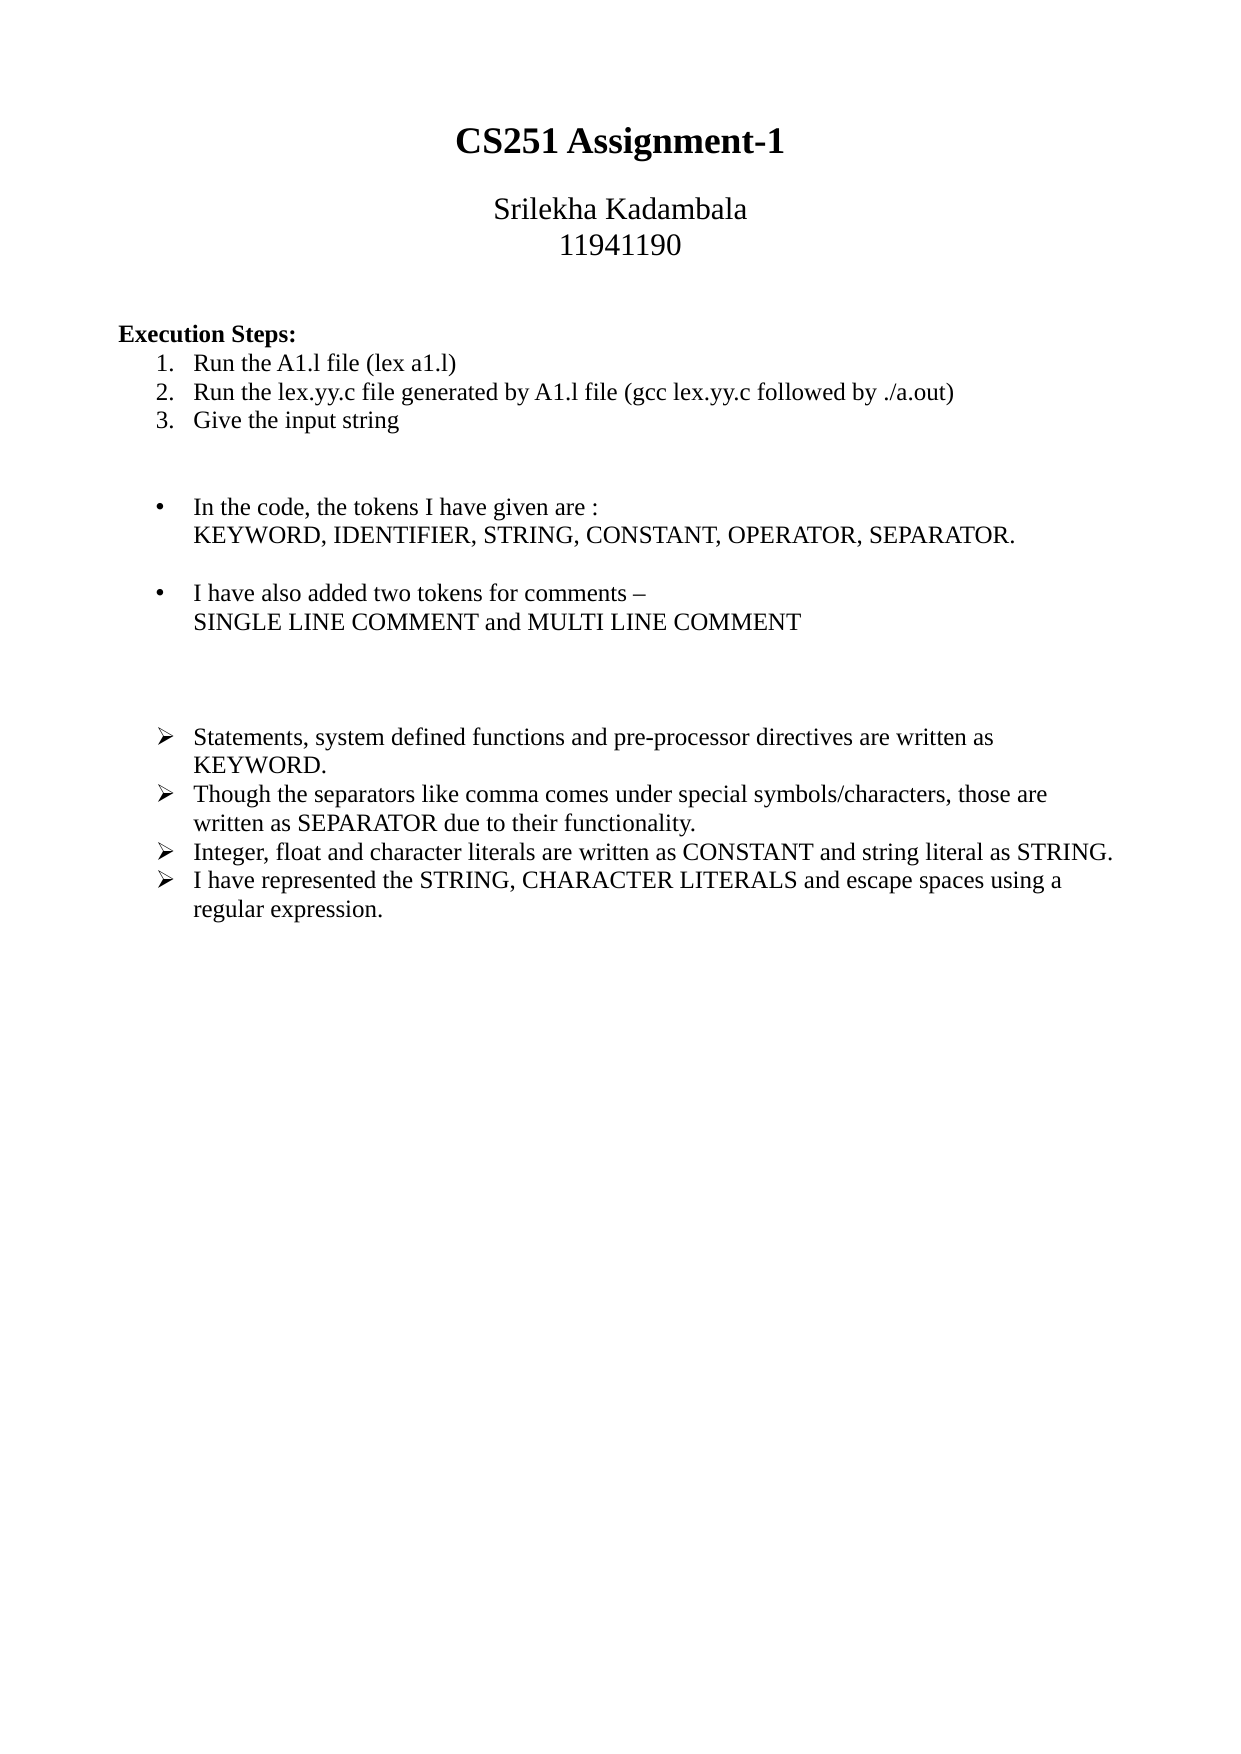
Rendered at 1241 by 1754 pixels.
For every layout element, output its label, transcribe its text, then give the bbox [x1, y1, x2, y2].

text Srilekha Kadambala [118, 190, 1122, 226]
list I have also added two tokens for comments – [156, 578, 1122, 607]
list I have represented the STRING, CHARACTER LITERALS and escape spaces using a regular expression. [156, 866, 1122, 923]
list Though the separators like comma comes under special symbols/characters, those are written as SEPARATOR due to their functionality. [156, 779, 1122, 837]
list Run the A1.l file (lex a1.l) [156, 348, 1122, 377]
list In the code, the tokens I have given are : [156, 492, 1122, 521]
text 11941190 [118, 226, 1122, 262]
list KEYWORD, IDENTIFIER, STRING, CONSTANT, OPERATOR, SEPARATOR. [156, 521, 1122, 549]
list Give the input string [156, 406, 1122, 434]
list Integer, float and character literals are written as CONSTANT and string literal as STRING. [156, 837, 1122, 866]
list SINGLE LINE COMMENT and MULTI LINE COMMENT [156, 607, 1122, 636]
text CS251 Assignment-1 [118, 118, 1122, 161]
text Execution Steps: [118, 319, 1122, 348]
list Run the lex.yy.c file generated by A1.l file (gcc lex.yy.c followed by ./a.out) [156, 377, 1122, 406]
list Statements, system defined functions and pre-processor directives are written as KEYWORD. [156, 722, 1122, 779]
